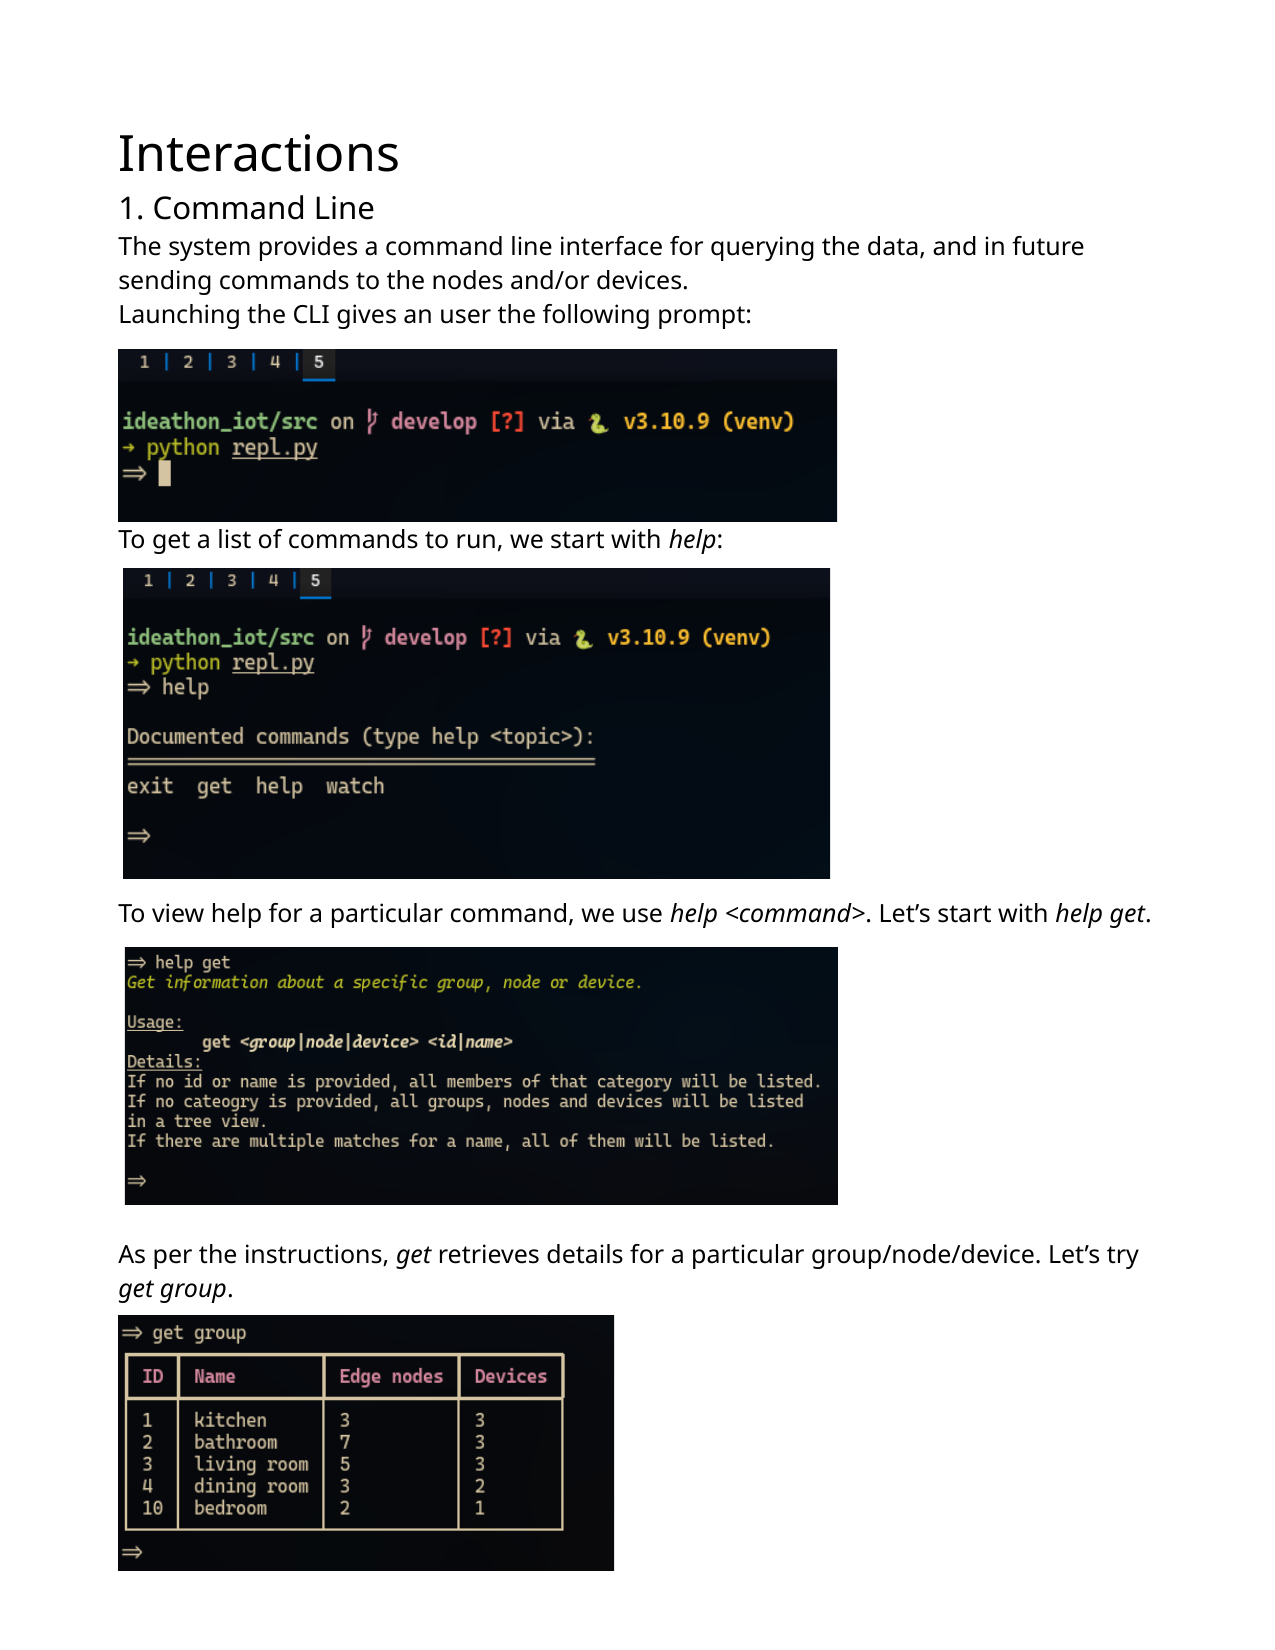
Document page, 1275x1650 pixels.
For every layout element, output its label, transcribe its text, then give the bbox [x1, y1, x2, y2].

text 1. Command Line [118, 186, 1157, 229]
text The system provides a command line interface for querying the data, and in future sending commands to the nodes and/or devices. [118, 229, 1157, 297]
text To view help for a particular command, we use help <command>. Let’s start with help get. [118, 896, 1157, 930]
text Launching the CLI gives an user the following prompt: To get a list of commands to run, we start with help: [118, 297, 1157, 555]
text As per the instructions, get retrieves details for a particular group/node/device. Let’s try get group. [118, 1237, 1157, 1305]
text Interactions [118, 118, 1157, 186]
